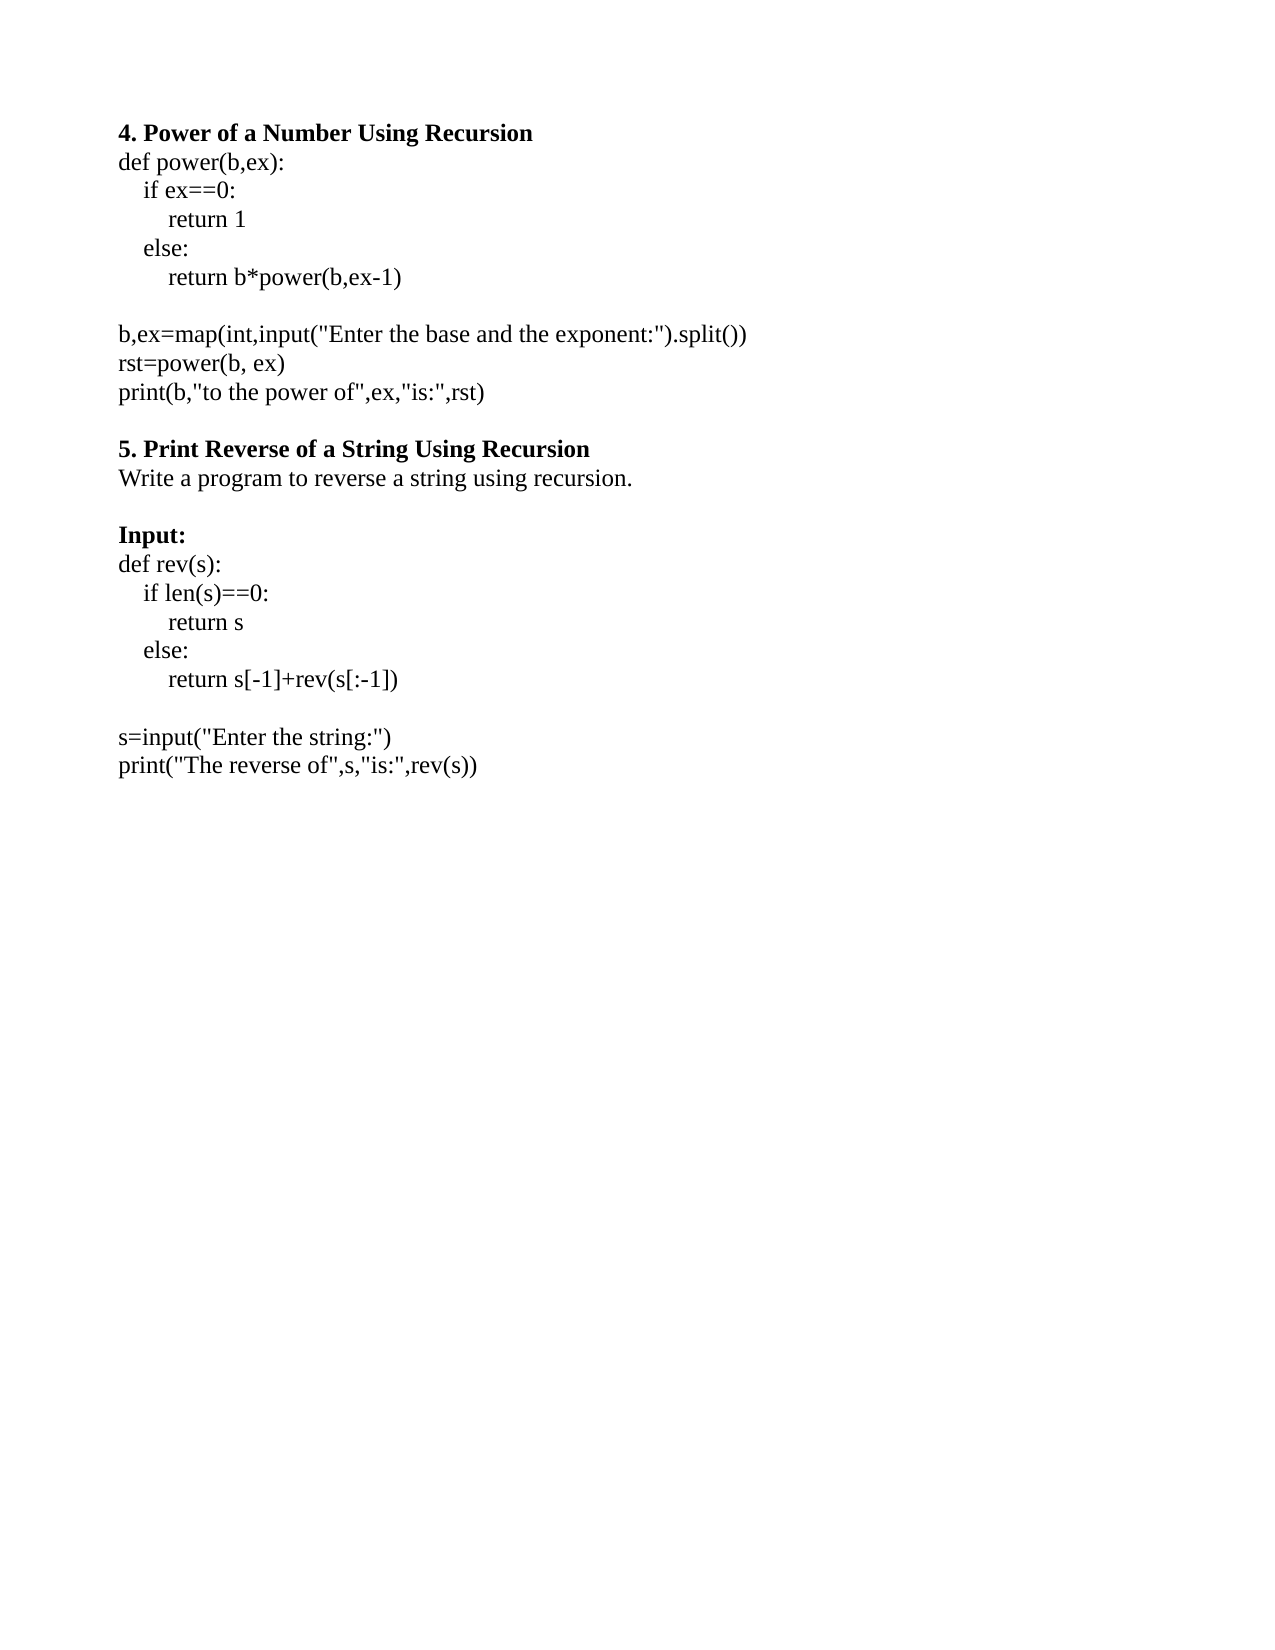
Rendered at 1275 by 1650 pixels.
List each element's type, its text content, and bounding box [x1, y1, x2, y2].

text else: [118, 233, 1157, 262]
text rst=power(b, ex) [118, 348, 1157, 377]
text if ex==0: [118, 176, 1157, 204]
text return 1 [118, 204, 1157, 233]
text 4. Power of a Number Using Recursion def power(b,ex): [118, 118, 1157, 176]
text return s [118, 607, 1157, 636]
text s=input("Enter the string:") [118, 722, 1157, 751]
text return b*power(b,ex-1) [118, 262, 1157, 291]
text print("The reverse of",s,"is:",rev(s)) [118, 751, 1157, 779]
text print(b,"to the power of",ex,"is:",rst) 5. Print Reverse of a String Using Recursion Write a program to reverse a string using recursion. Input: def rev(s): [118, 377, 1157, 578]
text else: [118, 636, 1157, 664]
text b,ex=map(int,input("Enter the base and the exponent:").split()) [118, 319, 1157, 348]
text if len(s)==0: [118, 578, 1157, 607]
text return s[-1]+rev(s[:-1]) [118, 664, 1157, 693]
